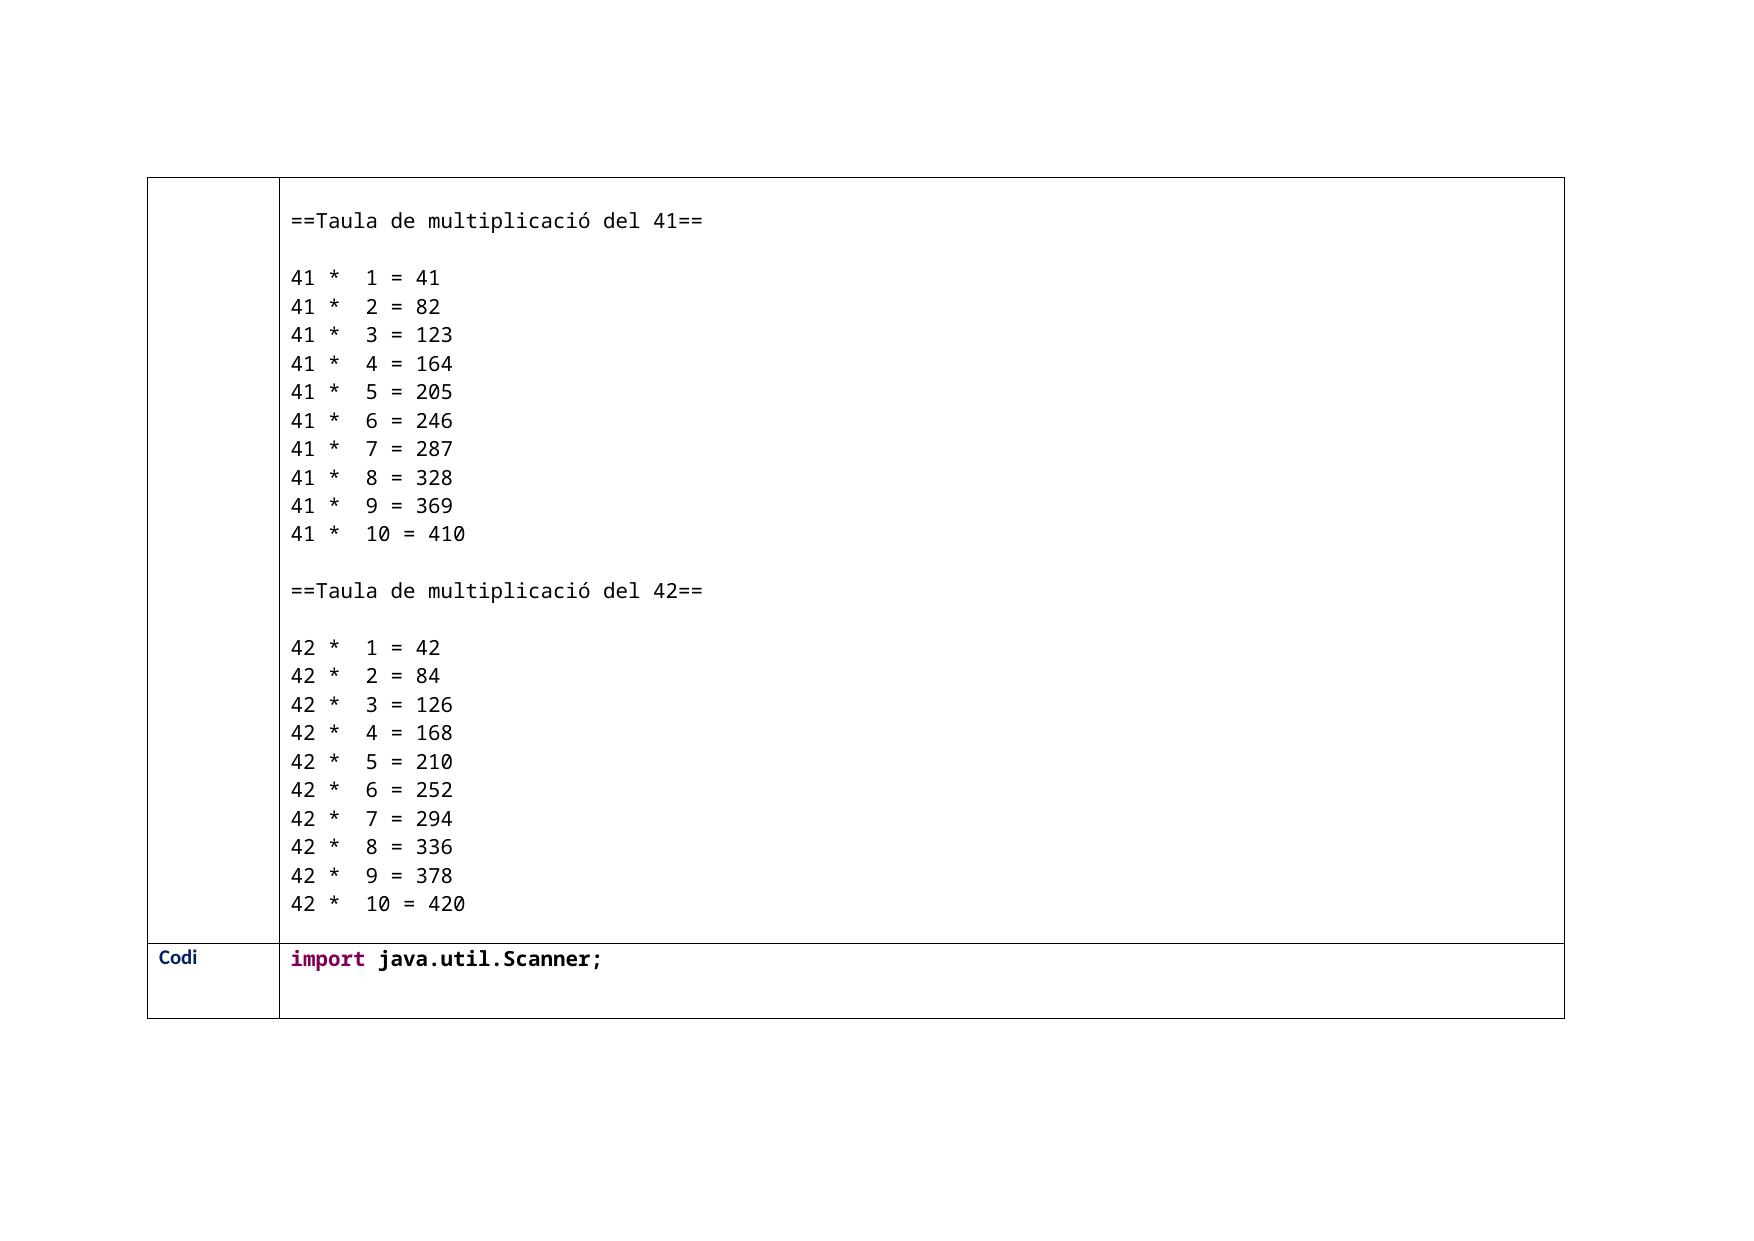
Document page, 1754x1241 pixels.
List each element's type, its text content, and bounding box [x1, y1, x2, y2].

table_cell Codi [148, 944, 279, 1018]
table_cell [148, 178, 279, 943]
table_cell ==Taula de multiplicació del 41== 41 * 1 = 41 41 * 2 = 82 41 * 3 = 123 41 * 4 = 164 41 * 5 = 205 41 * 6 = 246 41 * 7 = 287 41 * 8 = 328 41 * 9 = 369 41 * 10 = 410 ==Taula de multiplicació del 42== 42 * 1 = 42 42 * 2 = 84 42 * 3 = 126 42 * 4 = 168 42 * 5 = 210 42 * 6 = 252 42 * 7 = 294 42 * 8 = 336 42 * 9 = 378 42 * 10 = 420 [280, 178, 1564, 943]
table_cell import java.util.Scanner; [280, 944, 1564, 1018]
